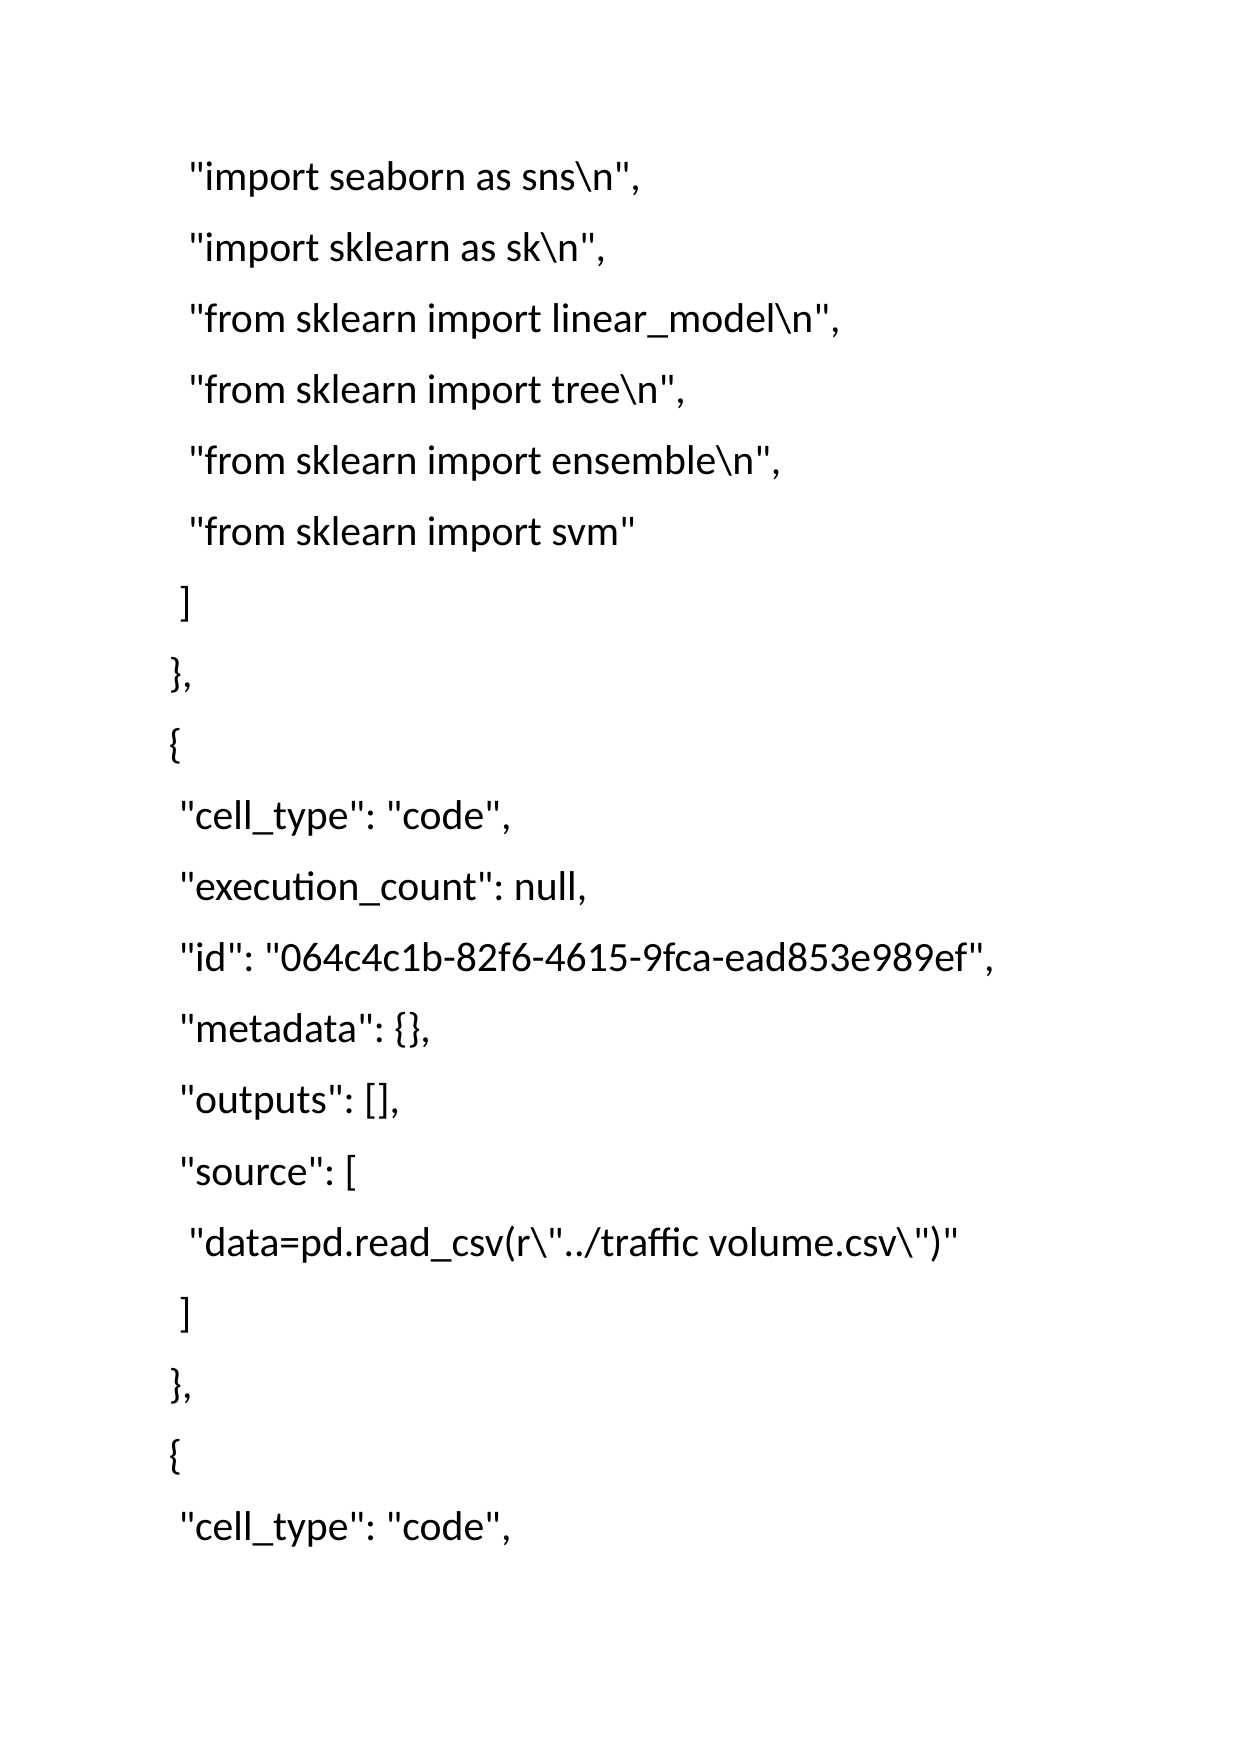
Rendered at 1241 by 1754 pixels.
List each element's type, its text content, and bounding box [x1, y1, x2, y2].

text "import sklearn as sk\n", [150, 221, 1090, 272]
text ] [150, 1287, 1090, 1337]
text "data=pd.read_csv(r\"../traffic volume.csv\")" [150, 1216, 1090, 1266]
text "from sklearn import tree\n", [150, 363, 1090, 414]
text }, [150, 647, 1090, 698]
text "id": "064c4c1b-82f6-4615-9fca-ead853e989ef", [150, 931, 1090, 982]
text "cell_type": "code", [150, 1500, 1090, 1551]
text { [150, 718, 1090, 769]
text "metadata": {}, [150, 1002, 1090, 1053]
text "from sklearn import linear_model\n", [150, 292, 1090, 343]
text "import seaborn as sns\n", [150, 150, 1090, 201]
text "cell_type": "code", [150, 789, 1090, 840]
text "from sklearn import ensemble\n", [150, 434, 1090, 485]
text "outputs": [], [150, 1073, 1090, 1124]
text "source": [ [150, 1144, 1090, 1195]
text }, [150, 1358, 1090, 1408]
text ] [150, 576, 1090, 627]
text "execution_count": null, [150, 860, 1090, 911]
text { [150, 1429, 1090, 1479]
text "from sklearn import svm" [150, 505, 1090, 556]
